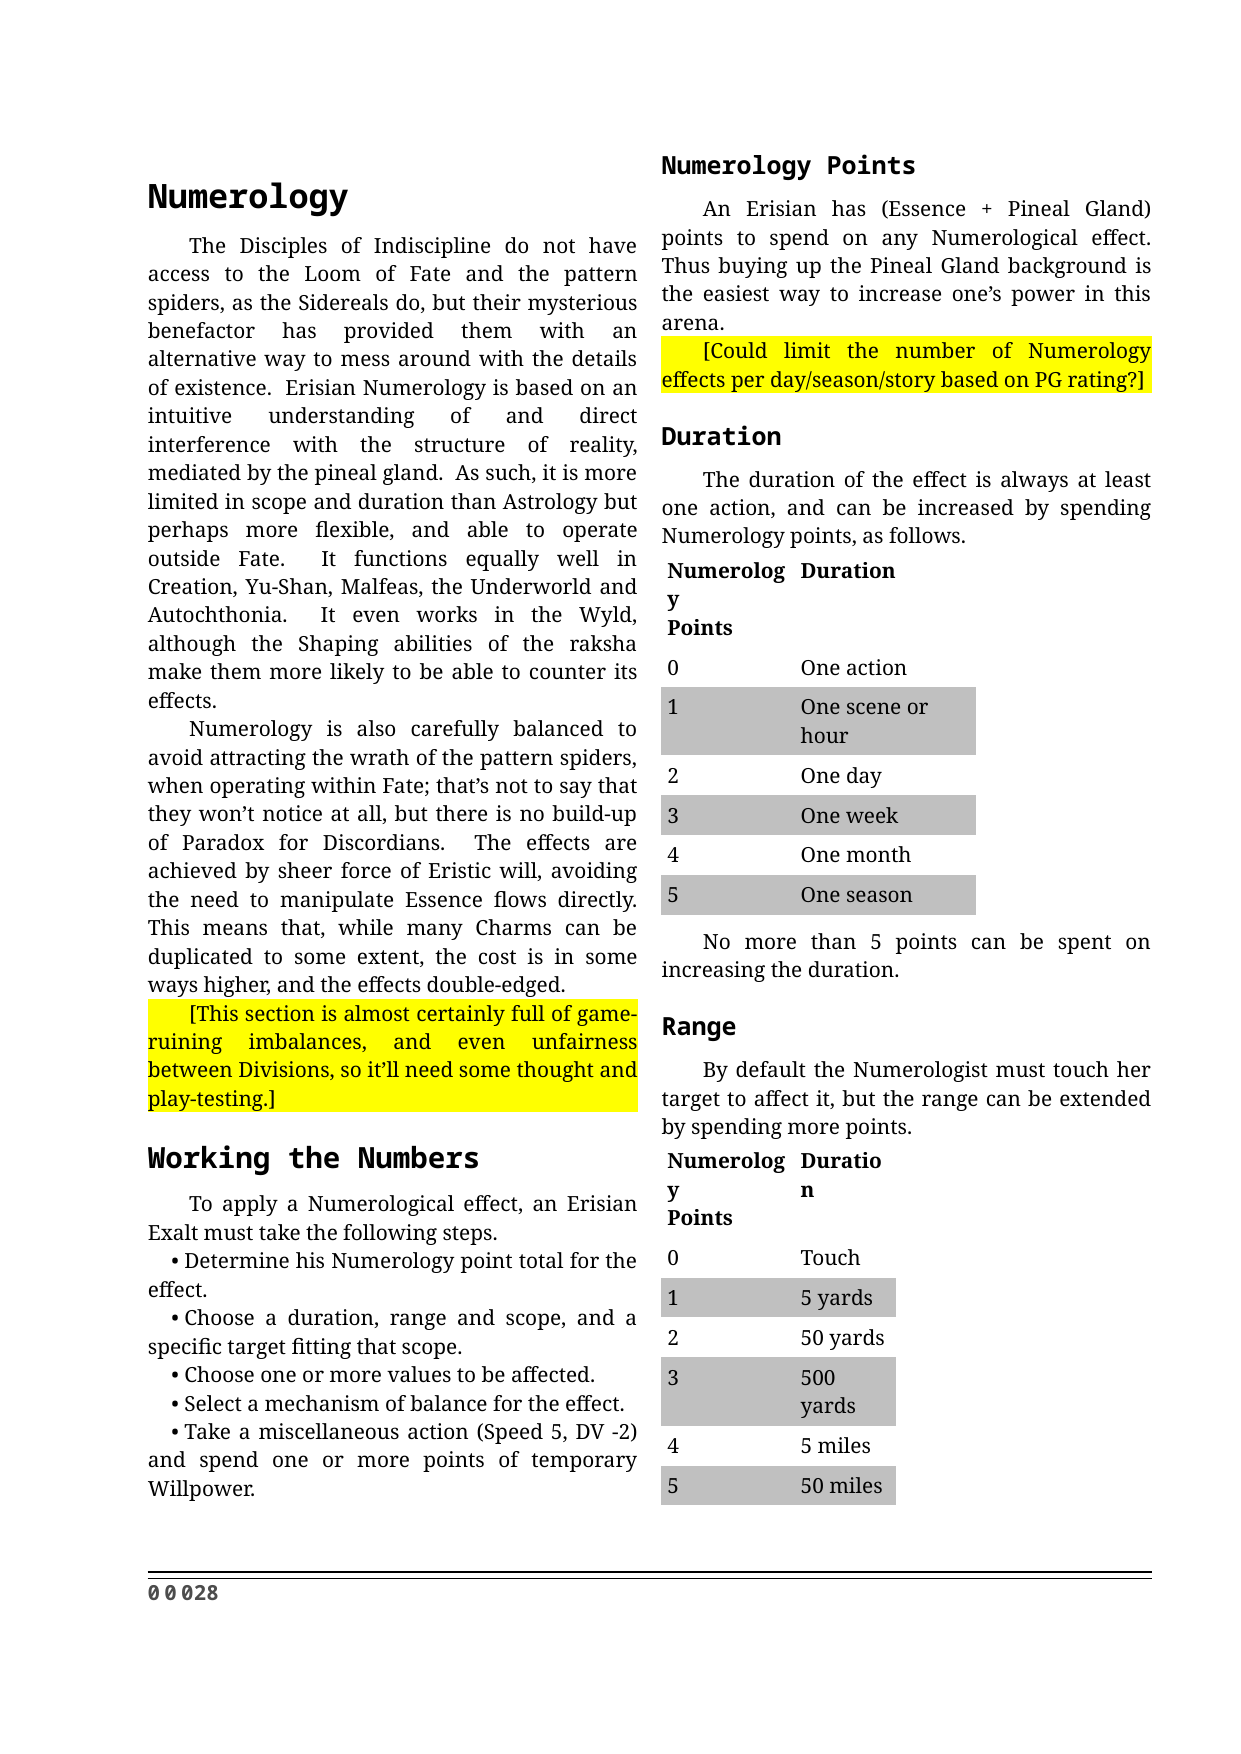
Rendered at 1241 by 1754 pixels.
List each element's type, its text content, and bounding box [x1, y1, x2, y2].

list Determine his Numerology point total for the effect. [148, 1246, 638, 1303]
table_cell 5 [661, 1466, 795, 1505]
table_cell 1 [661, 1278, 795, 1317]
table_header Numerology Points [661, 550, 795, 647]
table_cell One scene or hour [795, 687, 976, 755]
table_cell 3 [661, 1357, 795, 1426]
table_cell One season [795, 875, 976, 915]
list Choose a duration, range and scope, and a specific target fitting that scope. [148, 1303, 638, 1360]
table_cell One month [795, 835, 976, 875]
subtitle Working the Numbers [148, 1137, 638, 1177]
table_header Duration [795, 550, 976, 647]
list Select a mechanism of balance for the effect. [148, 1389, 638, 1417]
text No more than 5 points can be spent on increasing the duration. [661, 927, 1152, 984]
subtitle Numerology Points [661, 148, 1152, 182]
list Choose one or more values to be affected. [148, 1360, 638, 1389]
text Numerology is also carefully balanced to avoid attracting the wrath of the pattern spiders, when operating within Fate; that’s not to say that they won’t notice at all, but there is no build-up of Paradox for Discordians. The effects are achieved by sheer force of Eristic will, avoiding the need to manipulate Essence flows directly. This means that, while many Charms can be duplicated to some extent, the cost is in some ways higher, and the effects double-edged. [148, 714, 638, 999]
subtitle Numerology [148, 173, 638, 218]
text [Could limit the number of Numerology effects per day/season/story based on PG rating?] [661, 336, 1152, 393]
text The duration of the effect is always at least one action, and can be increased by spending Numerology points, as follows. [661, 465, 1152, 550]
table_cell 1 [661, 687, 795, 755]
table_cell One day [795, 755, 976, 795]
table_cell 4 [661, 835, 795, 875]
table_cell 5 yards [795, 1278, 896, 1317]
table_cell 50 miles [795, 1466, 896, 1505]
subtitle Range [661, 1009, 1152, 1043]
table_cell 5 [661, 875, 795, 915]
table_cell 3 [661, 795, 795, 835]
text To apply a Numerological effect, an Erisian Exalt must take the following steps. [148, 1189, 638, 1246]
table_header Duration [795, 1141, 896, 1238]
text [This section is almost certainly full of game-ruining imbalances, and even unfairness between Divisions, so it’ll need some thought and play-testing.] [148, 999, 638, 1112]
table_cell 2 [661, 755, 795, 795]
table_cell One week [795, 795, 976, 835]
table_cell 50 yards [795, 1318, 896, 1357]
table_cell One action [795, 647, 976, 687]
text The Disciples of Indiscipline do not have access to the Loom of Fate and the pattern spiders, as the Sidereals do, but their mysterious benefactor has provided them with an alternative way to mess around with the details of existence. Erisian Numerology is based on an intuitive understanding of and direct interference with the structure of reality, mediated by the pineal gland. As such, it is more limited in scope and duration than Astrology but perhaps more flexible, and able to operate outside Fate. It functions equally well in Creation, Yu-Shan, Malfeas, the Underworld and Autochthonia. It even works in the Wyld, although the Shaping abilities of the raksha make them more likely to be able to counter its effects. [148, 231, 638, 714]
table_cell 0 [661, 1238, 795, 1277]
table_cell 500 yards [795, 1357, 896, 1426]
table_cell 5 miles [795, 1426, 896, 1466]
table_cell 2 [661, 1318, 795, 1357]
table_header Numerology Points [661, 1141, 795, 1238]
subtitle Duration [661, 418, 1152, 452]
list Take a miscellaneous action (Speed 5, DV -2) and spend one or more points of temporary Willpower. [148, 1417, 638, 1502]
text By default the Numerologist must touch her target to affect it, but the range can be extended by spending more points. [661, 1056, 1152, 1141]
table_cell Touch [795, 1238, 896, 1277]
table_cell 0 [661, 647, 795, 687]
table_cell 4 [661, 1426, 795, 1466]
text An Erisian has (Essence + Pineal Gland) points to spend on any Numerological effect. Thus buying up the Pineal Gland background is the easiest way to increase one’s power in this arena. [661, 194, 1152, 336]
